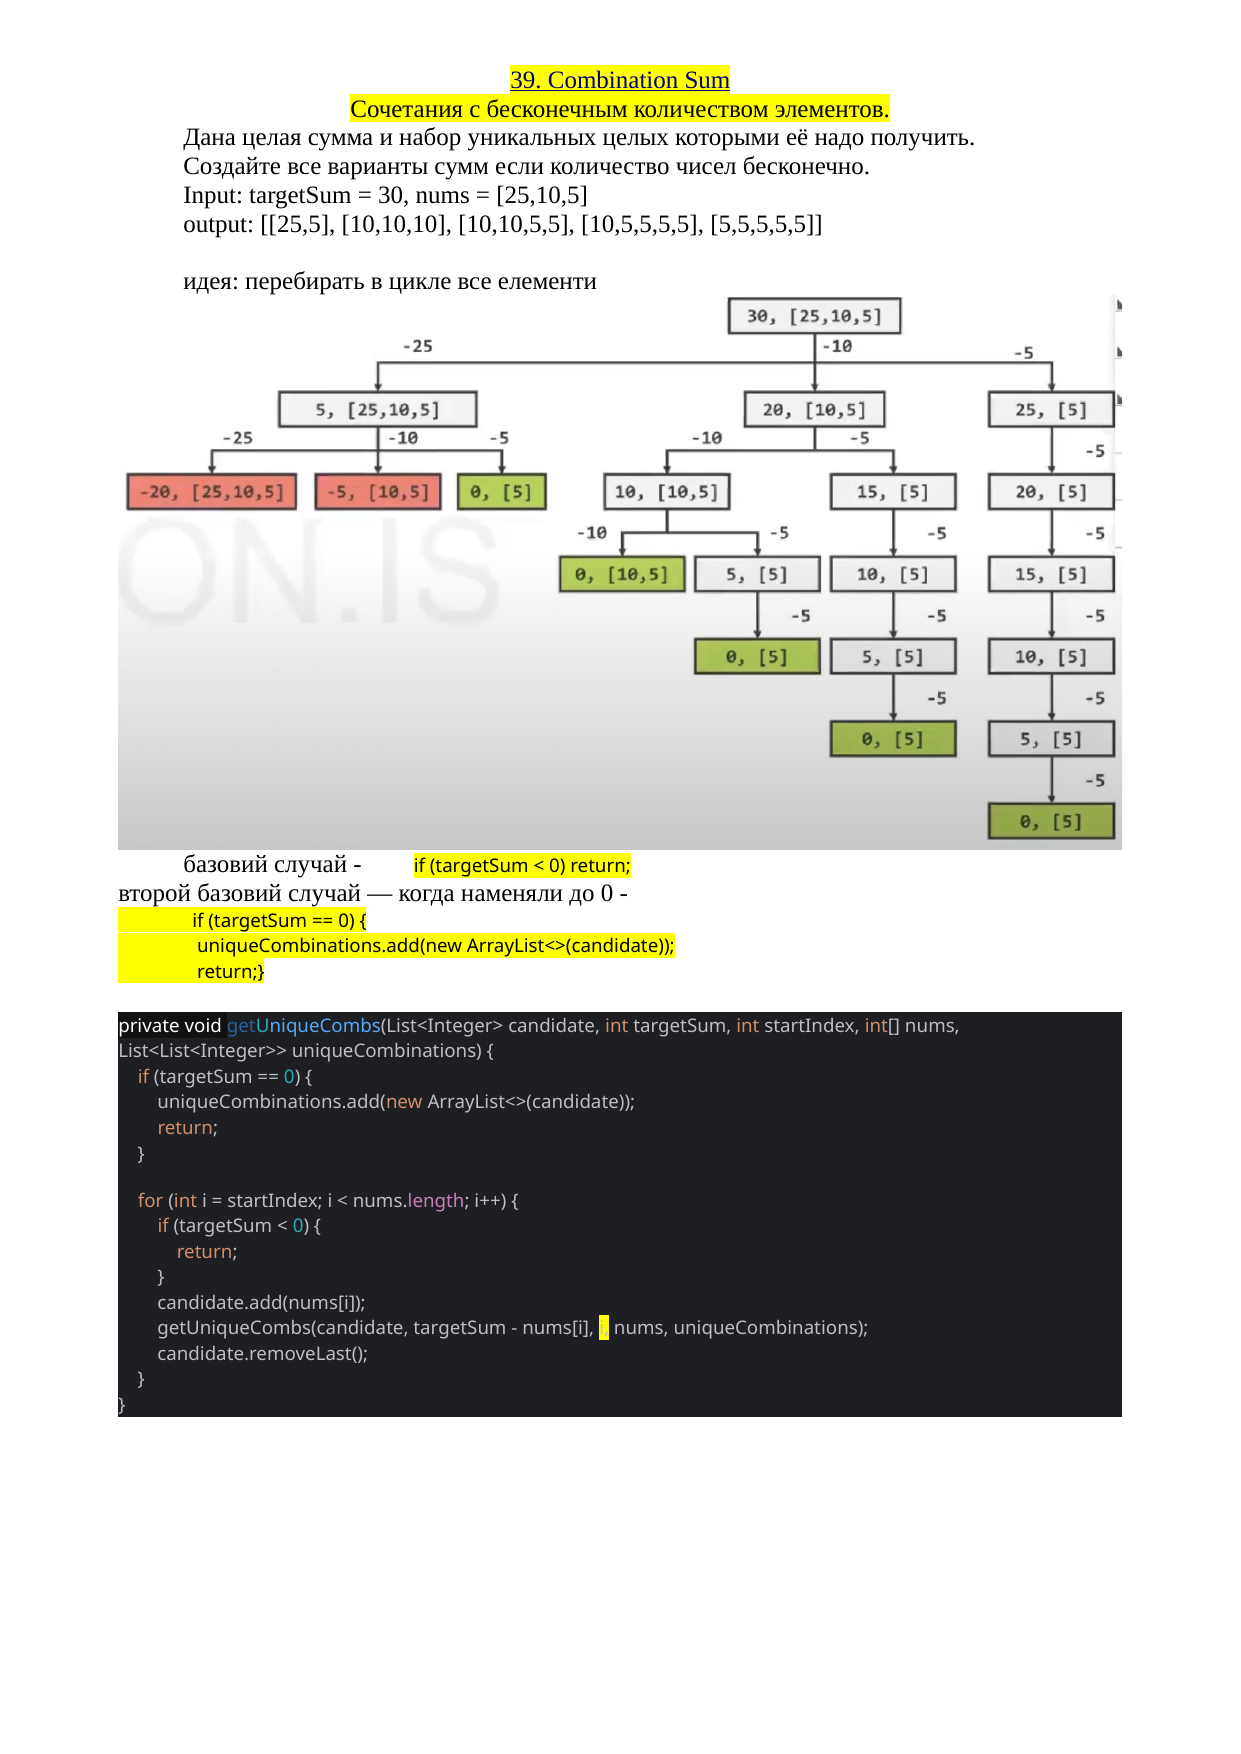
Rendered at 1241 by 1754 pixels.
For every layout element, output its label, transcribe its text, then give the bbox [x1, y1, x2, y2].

text 39. Combination Sum [118, 65, 1122, 94]
text private void getUniqueCombs(List<Integer> candidate, int targetSum, int startIndex, int[] nums, List<List<Integer>> uniqueCombinations) { if (targetSum == 0) { uniqueCombinations.add(new ArrayList<>(candidate)); return; } for (int i = startIndex; i < nums.length; i++) { if (targetSum < 0) { return; } candidate.add(nums[i]); getUniqueCombs(candidate, targetSum - nums[i], i, nums, uniqueCombinations); candidate.removeLast(); } } [118, 1012, 1122, 1417]
picture [118, 295, 1123, 850]
text Input: targetSum = 30, nums = [25,10,5] [118, 180, 1122, 209]
text второй базовий случай — когда наменяли до 0 - [118, 878, 1122, 907]
text Сочетания с бесконечным количеством элементов. [118, 94, 1122, 122]
text Дана целая сумма и набор уникальных целых которыми её надо получить. [118, 122, 1122, 151]
text Создайте все варианты сумм если количество чисел бесконечно. [118, 151, 1122, 180]
text output: [[25,5], [10,10,10], [10,10,5,5], [10,5,5,5,5], [5,5,5,5,5]] [118, 209, 1122, 237]
text базовий случай - if (targetSum < 0) return; [118, 850, 1122, 878]
text if (targetSum == 0) { uniqueCombinations.add(new ArrayList<>(candidate)); return;} [118, 907, 1122, 983]
text идея: перебирать в цикле все елементи [118, 266, 1122, 295]
